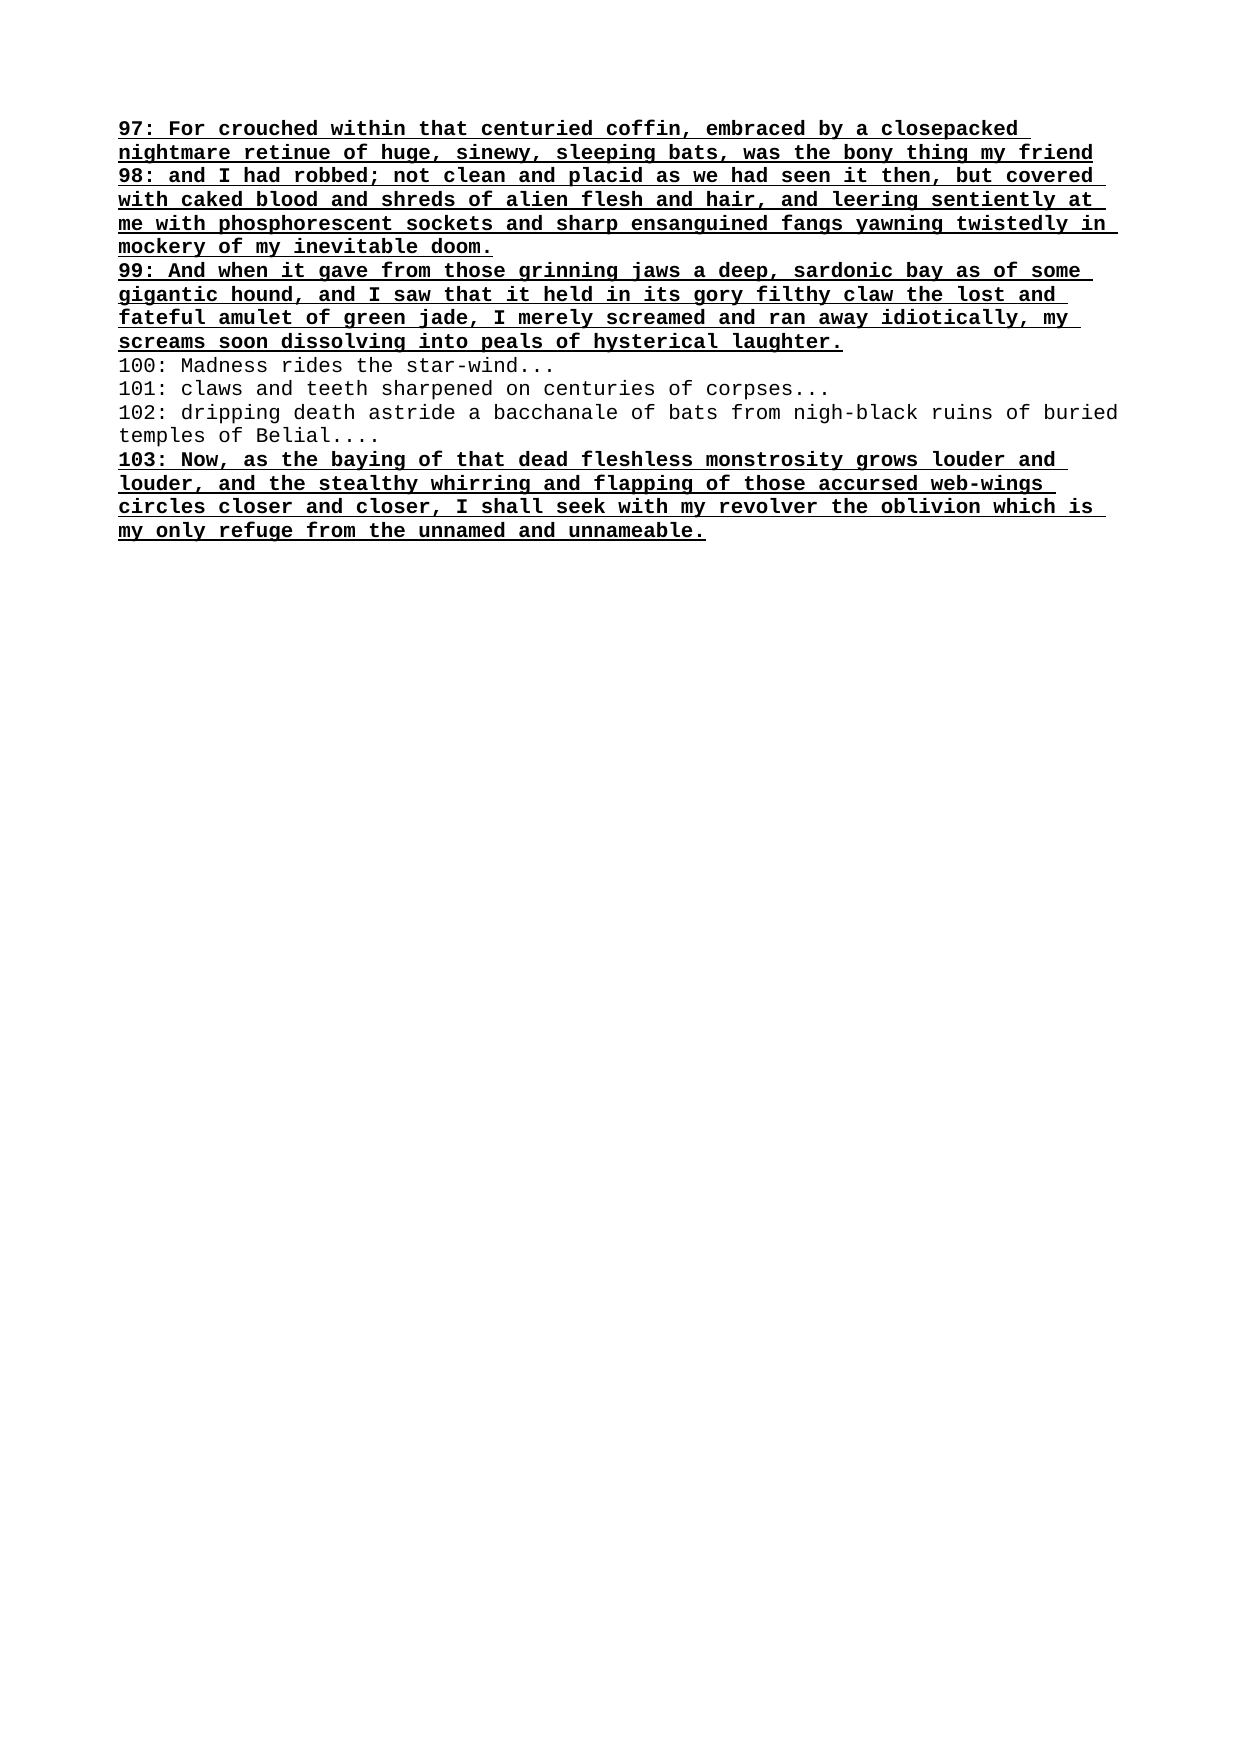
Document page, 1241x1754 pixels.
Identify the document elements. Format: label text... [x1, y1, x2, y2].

text 100: Madness rides the star-wind... [118, 354, 1122, 378]
text 101: claws and teeth sharpened on centuries of corpses... [118, 378, 1122, 402]
text 103: Now, as the baying of that dead fleshless monstrosity grows louder and louder, and the stealthy whirring and flapping of those accursed web-wings circles closer and closer, I shall seek with my revolver the oblivion which is my only refuge from the unnamed and unnameable. [118, 449, 1122, 544]
text 98: and I had robbed; not clean and placid as we had seen it then, but covered with caked blood and shreds of alien flesh and hair, and leering sentiently at me with phosphorescent sockets and sharp ensanguined fangs yawning twistedly in mockery of my inevitable doom. [118, 165, 1122, 260]
text 99: And when it gave from those grinning jaws a deep, sardonic bay as of some gigantic hound, and I saw that it held in its gory filthy claw the lost and fateful amulet of green jade, I merely screamed and ran away idiotically, my screams soon dissolving into peals of hysterical laughter. [118, 260, 1122, 354]
text 102: dripping death astride a bacchanale of bats from nigh-black ruins of buried temples of Belial.... [118, 402, 1122, 449]
text 97: For crouched within that centuried coffin, embraced by a closepacked nightmare retinue of huge, sinewy, sleeping bats, was the bony thing my friend [118, 118, 1122, 165]
